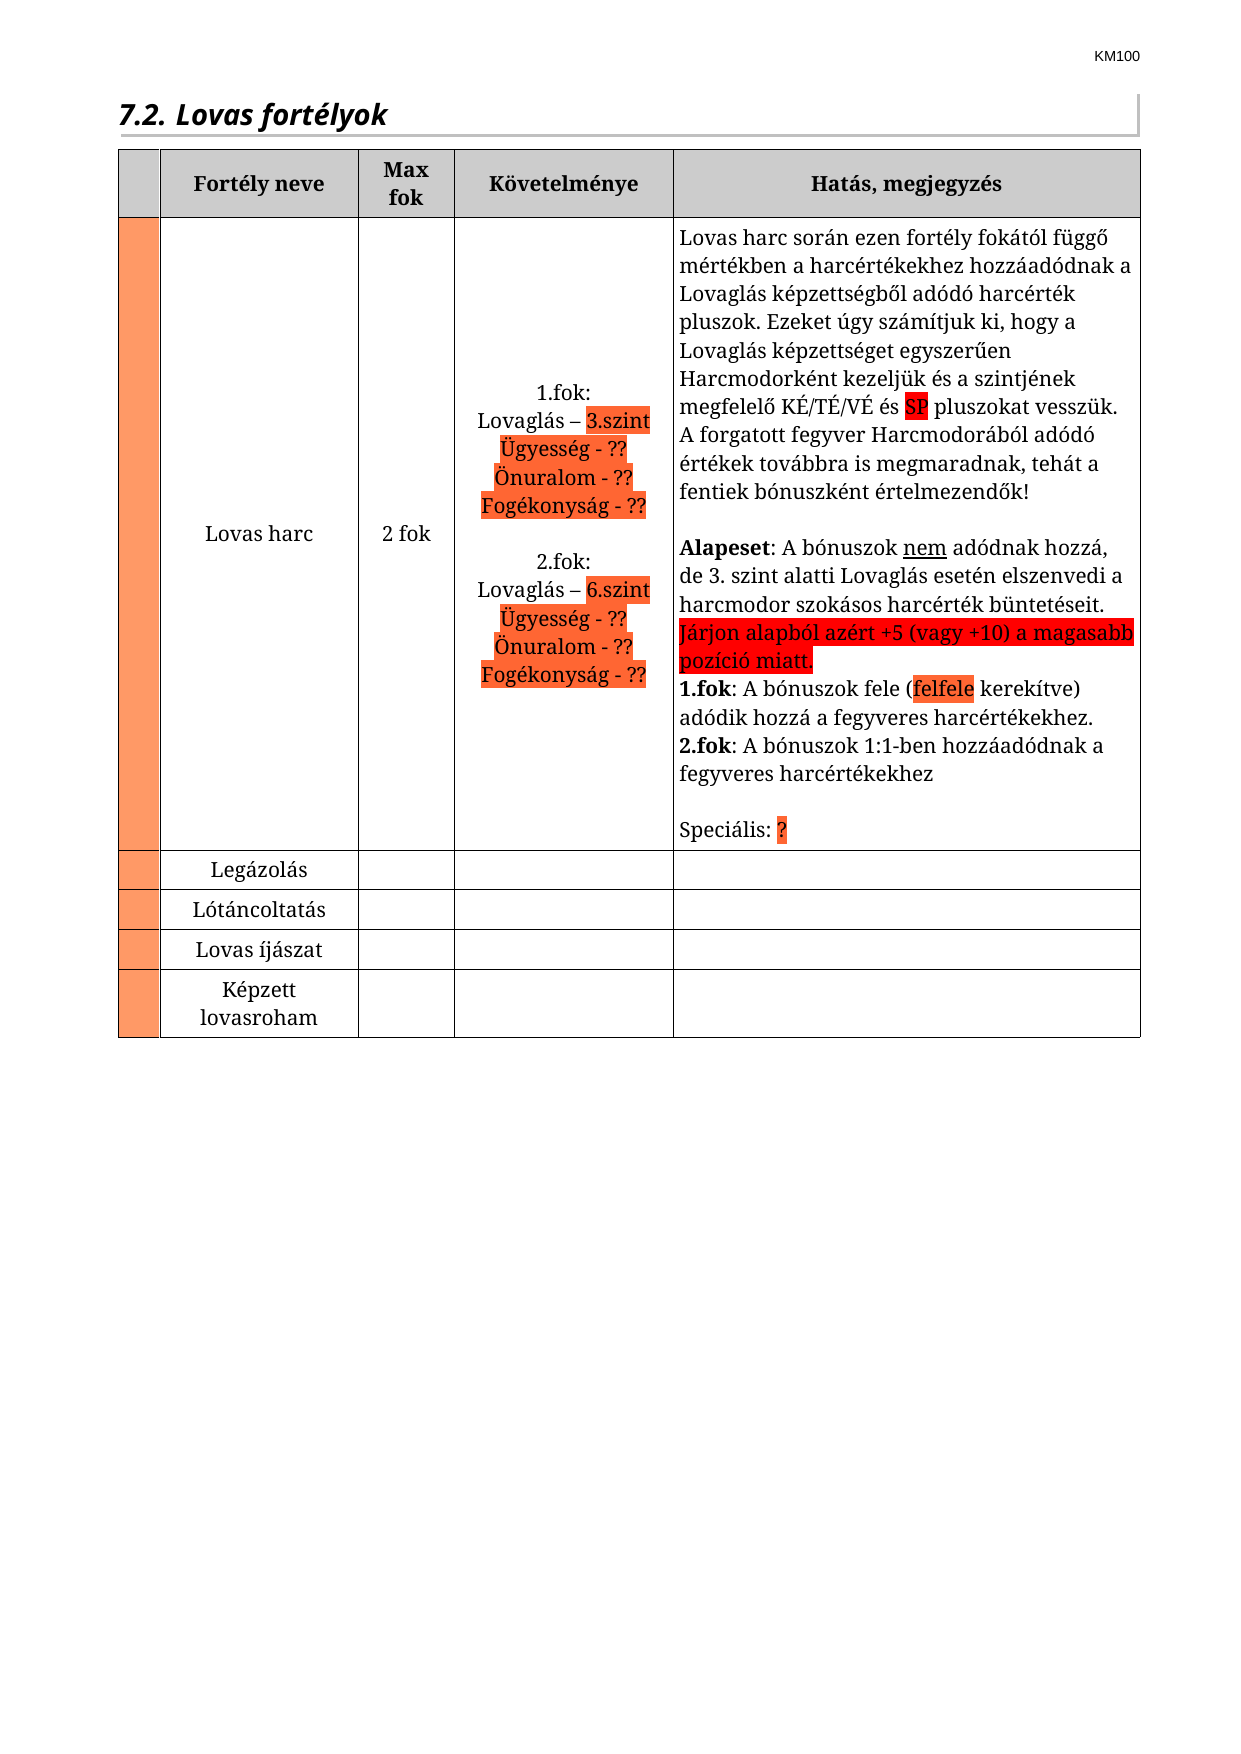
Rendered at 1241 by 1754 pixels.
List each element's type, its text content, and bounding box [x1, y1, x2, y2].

table_cell Képzett lovasroham [161, 970, 358, 1037]
table_cell [119, 218, 159, 850]
table_cell [359, 890, 454, 929]
table_cell [359, 930, 454, 969]
table_header Követelménye [455, 150, 673, 217]
table_header [119, 150, 159, 217]
table_cell [119, 890, 159, 929]
table_cell [674, 930, 1140, 969]
table_cell Lótáncoltatás [161, 890, 358, 929]
table_cell Lovas harc [161, 218, 358, 850]
table_header Fortély neve [161, 150, 358, 217]
table_cell 1.fok: Lovaglás – 3.szint Ügyesség - ?? Önuralom - ?? Fogékonyság - ?? 2.fok: Lovaglás – 6.szint Ügyesség - ?? Önuralom - ?? Fogékonyság - ?? [455, 218, 673, 850]
table_cell [674, 851, 1140, 889]
table_cell [455, 970, 673, 1037]
table_cell [119, 970, 159, 1037]
table_cell [119, 851, 159, 889]
table_header Max fok [359, 150, 454, 217]
table_cell Lovas íjászat [161, 930, 358, 969]
table_cell 2 fok [359, 218, 454, 850]
table_cell Legázolás [161, 851, 358, 889]
table_cell [359, 970, 454, 1037]
table_cell [455, 851, 673, 889]
table_cell [119, 930, 159, 969]
table_cell Lovas harc során ezen fortély fokától függő mértékben a harcértékekhez hozzáadódnak a Lovaglás képzettségből adódó harcérték pluszok. Ezeket úgy számítjuk ki, hogy a Lovaglás képzettséget egyszerűen Harcmodorként kezeljük és a szintjének megfelelő KÉ/TÉ/VÉ és SP pluszokat vesszük. A forgatott fegyver Harcmodorából adódó értékek továbbra is megmaradnak, tehát a fentiek bónuszként értelmezendők! Alapeset: A bónuszok nem adódnak hozzá, de 3. szint alatti Lovaglás esetén elszenvedi a harcmodor szokásos harcérték büntetéseit. Járjon alapból azért +5 (vagy +10) a magasabb pozíció miatt. 1.fok: A bónuszok fele (felfele kerekítve) adódik hozzá a fegyveres harcértékekhez. 2.fok: A bónuszok 1:1-ben hozzáadódnak a fegyveres harcértékekhez Speciális: ? [674, 218, 1140, 850]
table_cell [455, 930, 673, 969]
table_cell [359, 851, 454, 889]
table_cell [674, 970, 1140, 1037]
subtitle Lovas fortélyok [118, 94, 1137, 134]
table_header Hatás, megjegyzés [674, 150, 1140, 217]
table_cell [455, 890, 673, 929]
table_cell [674, 890, 1140, 929]
